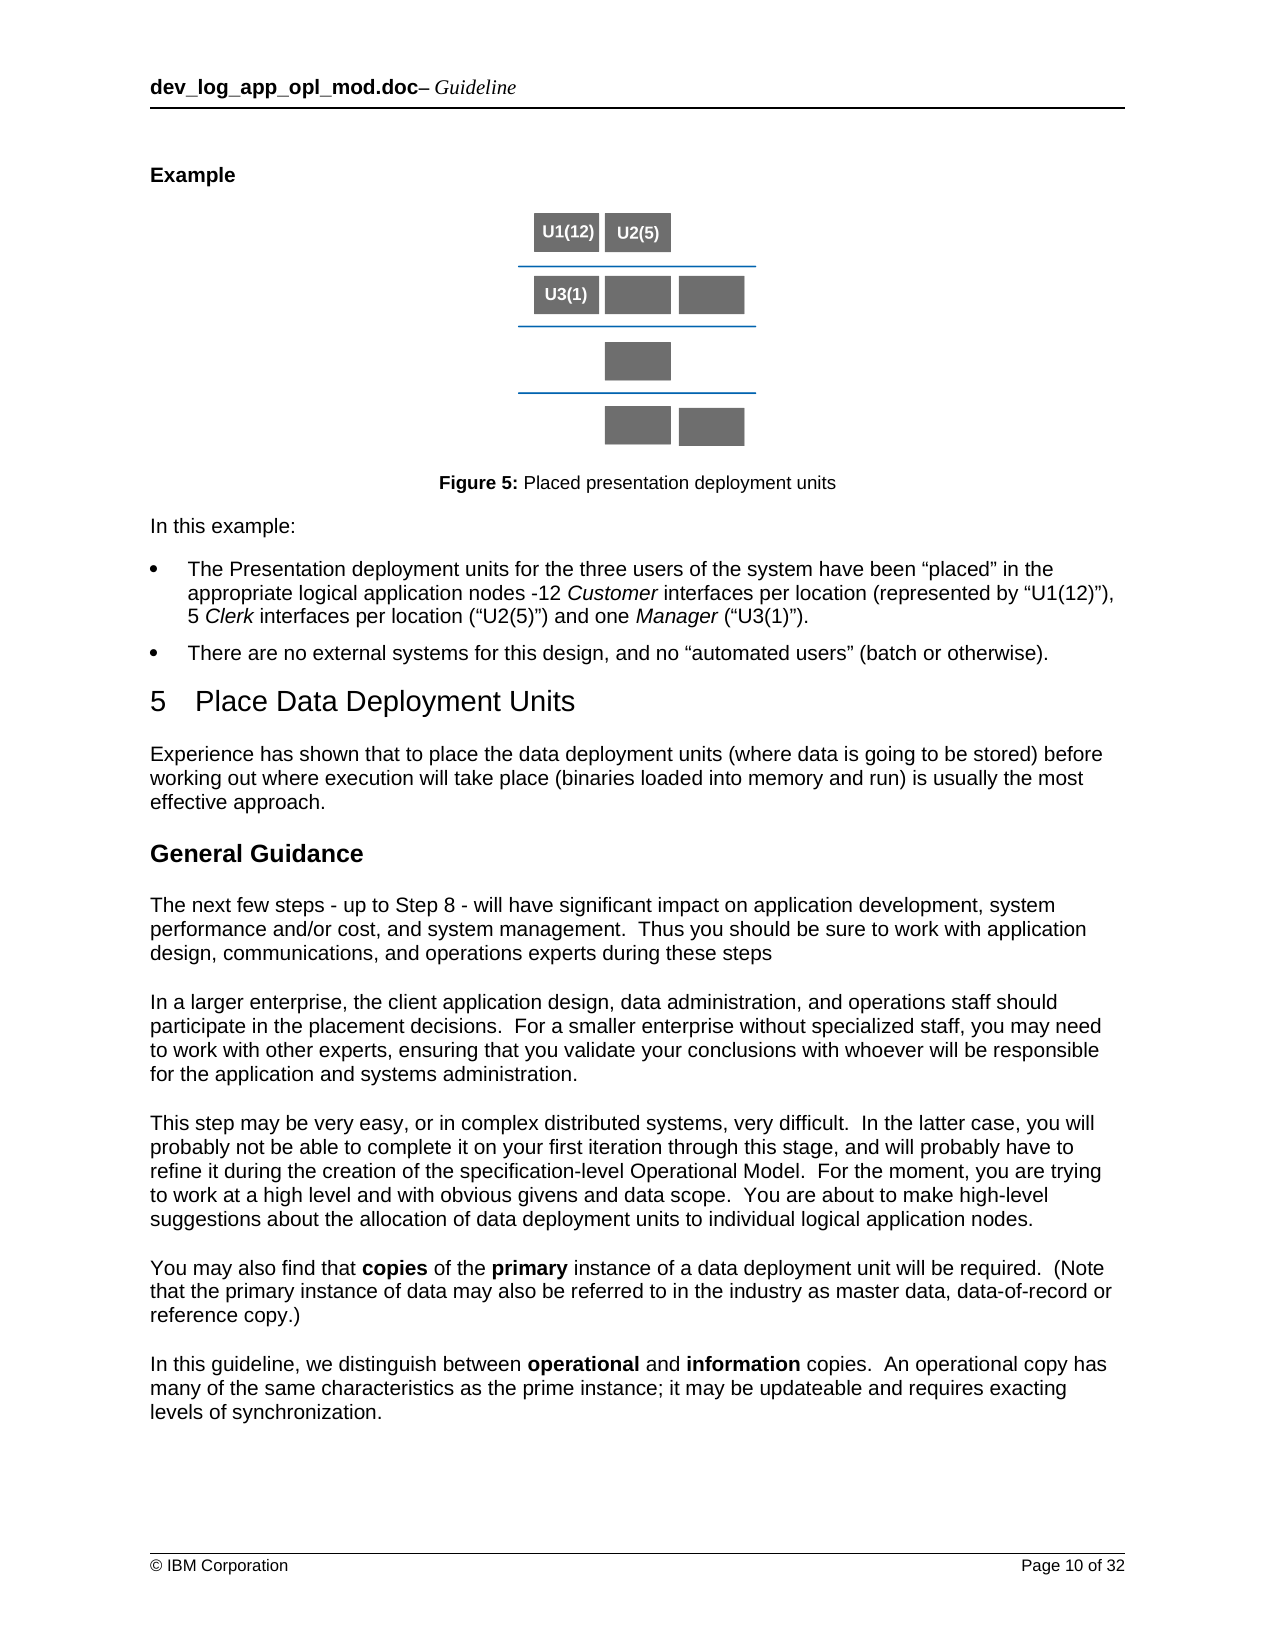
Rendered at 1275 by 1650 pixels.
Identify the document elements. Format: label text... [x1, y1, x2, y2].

text In a larger enterprise, the client application design, data administration, and operations staff should participate in the placement decisions. For a smaller enterprise without specialized staff, you may need to work with other experts, ensuring that you validate your conclusions with whoever will be responsible for the application and systems administration. [150, 990, 1125, 1086]
text Example [150, 162, 1125, 186]
list The Presentation deployment units for the three users of the system have been “placed” in the appropriate logical application nodes -12 Customer interfaces per location (represented by “U1(12)”), 5 Clerk interfaces per location (“U2(5)”) and one Manager (“U3(1)”). [150, 556, 1125, 628]
text Experience has shown that to place the data deployment units (where data is going to be stored) before working out where execution will take place (binaries loaded into memory and run) is usually the most effective approach. [150, 742, 1125, 814]
text You may also find that copies of the primary instance of a data deployment unit will be required. (Note that the primary instance of data may also be referred to in the industry as master data, data-of-record or reference copy.) [150, 1255, 1125, 1327]
text In this example: [150, 514, 1125, 538]
text This step may be very easy, or in complex distributed systems, very difficult. In the latter case, you will probably not be able to complete it on your first iteration through this stage, and will probably have to refine it during the creation of the specification-level Operational Model. For the moment, you are trying to work at a high level and with obvious givens and data scope. You are about to make high-level suggestions about the allocation of data deployment units to individual logical application nodes. [150, 1111, 1125, 1230]
list There are no external systems for this design, and no “automated users” (batch or otherwise). [150, 641, 1125, 665]
subtitle Place Data Deployment Units [150, 684, 1125, 717]
text General Guidance [150, 839, 1125, 868]
text Figure 5: Placed presentation deployment units [150, 472, 1125, 494]
text In this guideline, we distinguish between operational and information copies. An operational copy has many of the same characteristics as the prime instance; it may be updateable and requires exacting levels of synchronization. [150, 1352, 1125, 1424]
text The next few steps - up to Step 8 - will have significant impact on application development, system performance and/or cost, and system management. Thus you should be sure to work with application design, communications, and operations experts during these steps [150, 893, 1125, 965]
